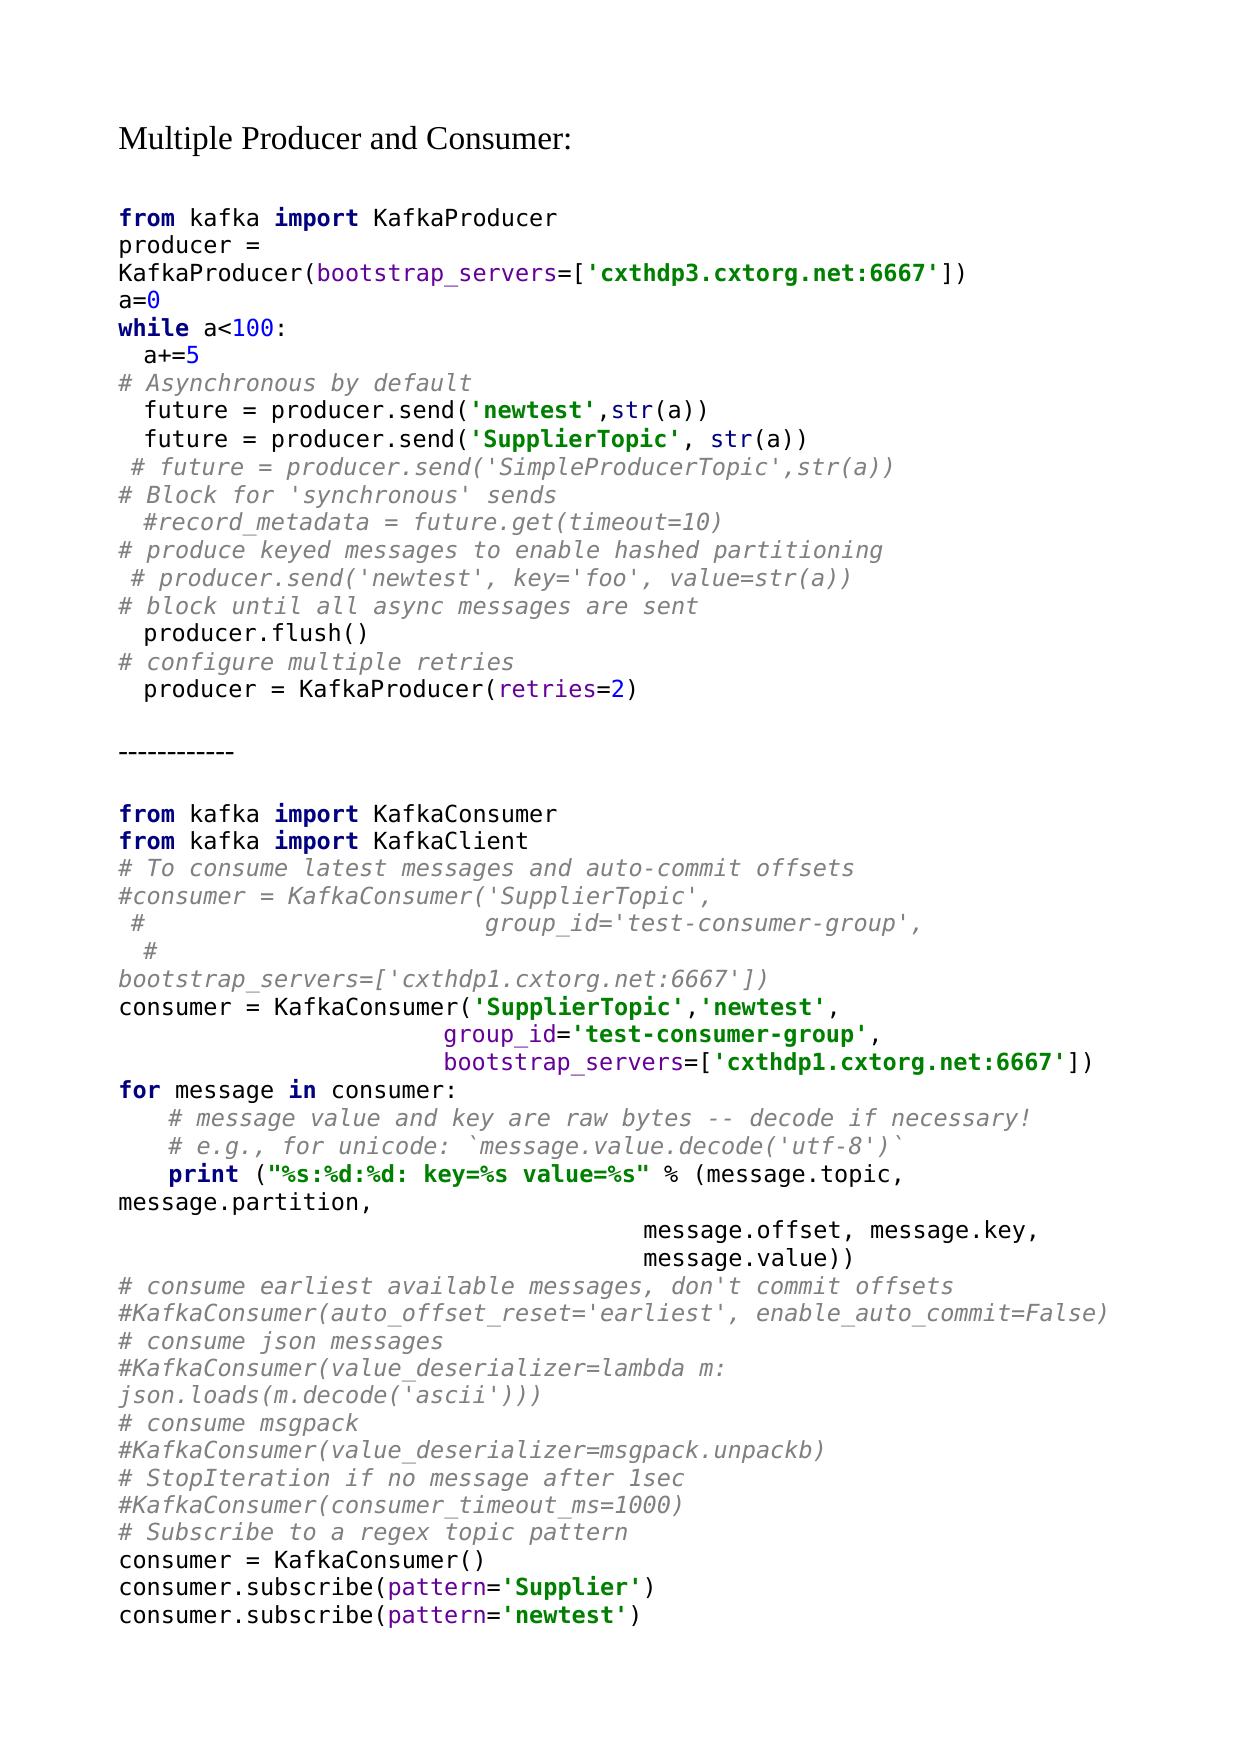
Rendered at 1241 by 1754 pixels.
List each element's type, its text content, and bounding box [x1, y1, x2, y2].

text #record_metadata = future.get(timeout=10) [118, 509, 1122, 537]
text print ("%s:%d:%d: key=%s value=%s" % (message.topic, message.partition, [118, 1161, 1122, 1216]
text from kafka import KafkaConsumer [118, 800, 1122, 827]
text message.value)) [118, 1244, 1122, 1272]
text #consumer = KafkaConsumer('SupplierTopic', [118, 882, 1122, 910]
text # consume msgpack [118, 1409, 1122, 1437]
text # Subscribe to a regex topic pattern [118, 1519, 1122, 1546]
text Multiple Producer and Consumer: [118, 118, 1122, 156]
text a+=5 [118, 342, 1122, 370]
text while a<100: [118, 314, 1122, 342]
text # producer.send('newtest', key='foo', value=str(a)) [118, 564, 1122, 592]
text bootstrap_servers=['cxthdp1.cxtorg.net:6667']) [118, 1049, 1122, 1077]
text consumer = KafkaConsumer('SupplierTopic','newtest', [118, 993, 1122, 1021]
text # block until all async messages are sent [118, 592, 1122, 620]
text # produce keyed messages to enable hashed partitioning [118, 537, 1122, 564]
text # bootstrap_servers=['cxthdp1.cxtorg.net:6667']) [118, 938, 1122, 993]
text for message in consumer: [118, 1077, 1122, 1104]
text consumer.subscribe(pattern='newtest') [118, 1601, 1122, 1628]
text # configure multiple retries [118, 648, 1122, 675]
text consumer = KafkaConsumer() [118, 1546, 1122, 1574]
text consumer.subscribe(pattern='Supplier') [118, 1574, 1122, 1601]
text #KafkaConsumer(auto_offset_reset='earliest', enable_auto_commit=False) [118, 1300, 1122, 1327]
text ------------ [118, 733, 1122, 767]
text future = producer.send('newtest',str(a)) [118, 397, 1122, 425]
text # StopIteration if no message after 1sec [118, 1464, 1122, 1492]
text #KafkaConsumer(value_deserializer=msgpack.unpackb) [118, 1437, 1122, 1464]
text a=0 [118, 287, 1122, 314]
text producer = KafkaProducer(retries=2) [118, 675, 1122, 703]
text #KafkaConsumer(value_deserializer=lambda m: json.loads(m.decode('ascii'))) [118, 1354, 1122, 1409]
text # Asynchronous by default [118, 370, 1122, 397]
text # Block for 'synchronous' sends [118, 481, 1122, 509]
text future = producer.send('SupplierTopic', str(a)) [118, 425, 1122, 453]
text producer = KafkaProducer(bootstrap_servers=['cxthdp3.cxtorg.net:6667']) [118, 232, 1122, 287]
text message.offset, message.key, [118, 1216, 1122, 1244]
text producer.flush() [118, 620, 1122, 648]
text # future = producer.send('SimpleProducerTopic',str(a)) [118, 453, 1122, 481]
text # To consume latest messages and auto-commit offsets [118, 855, 1122, 882]
text from kafka import KafkaProducer [118, 204, 1122, 232]
text #KafkaConsumer(consumer_timeout_ms=1000) [118, 1492, 1122, 1519]
text # message value and key are raw bytes -- decode if necessary! [118, 1104, 1122, 1132]
text # consume json messages [118, 1327, 1122, 1354]
text group_id='test-consumer-group', [118, 1021, 1122, 1049]
text from kafka import KafkaClient [118, 827, 1122, 855]
text # group_id='test-consumer-group', [118, 910, 1122, 938]
text # e.g., for unicode: `message.value.decode('utf-8')` [118, 1132, 1122, 1161]
text # consume earliest available messages, don't commit offsets [118, 1272, 1122, 1300]
